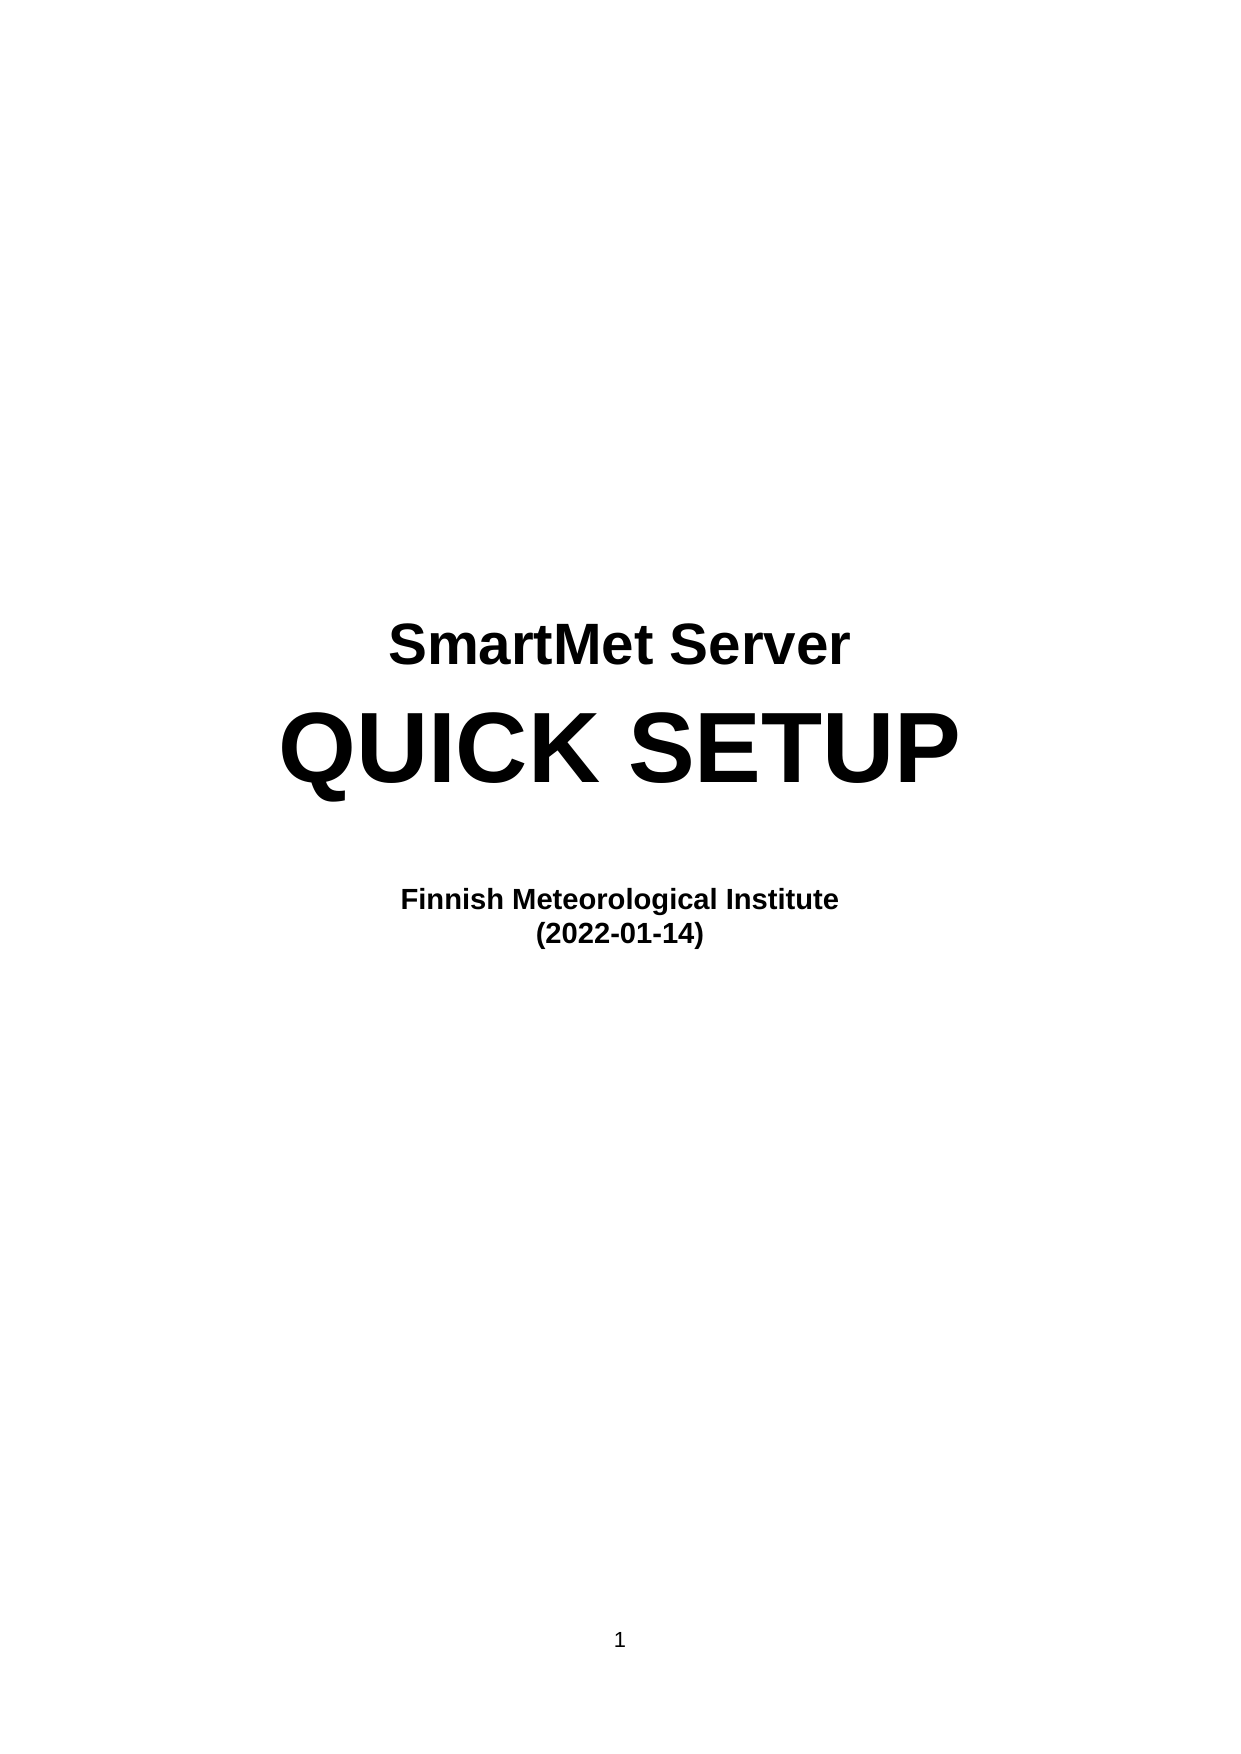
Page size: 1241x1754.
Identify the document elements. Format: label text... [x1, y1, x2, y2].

table_cell Finnish Meteorological Institute (2022-01-14) [117, 809, 1122, 955]
table_cell QUICK SETUP [117, 683, 1122, 809]
table_header SmartMet Server [117, 604, 1122, 683]
